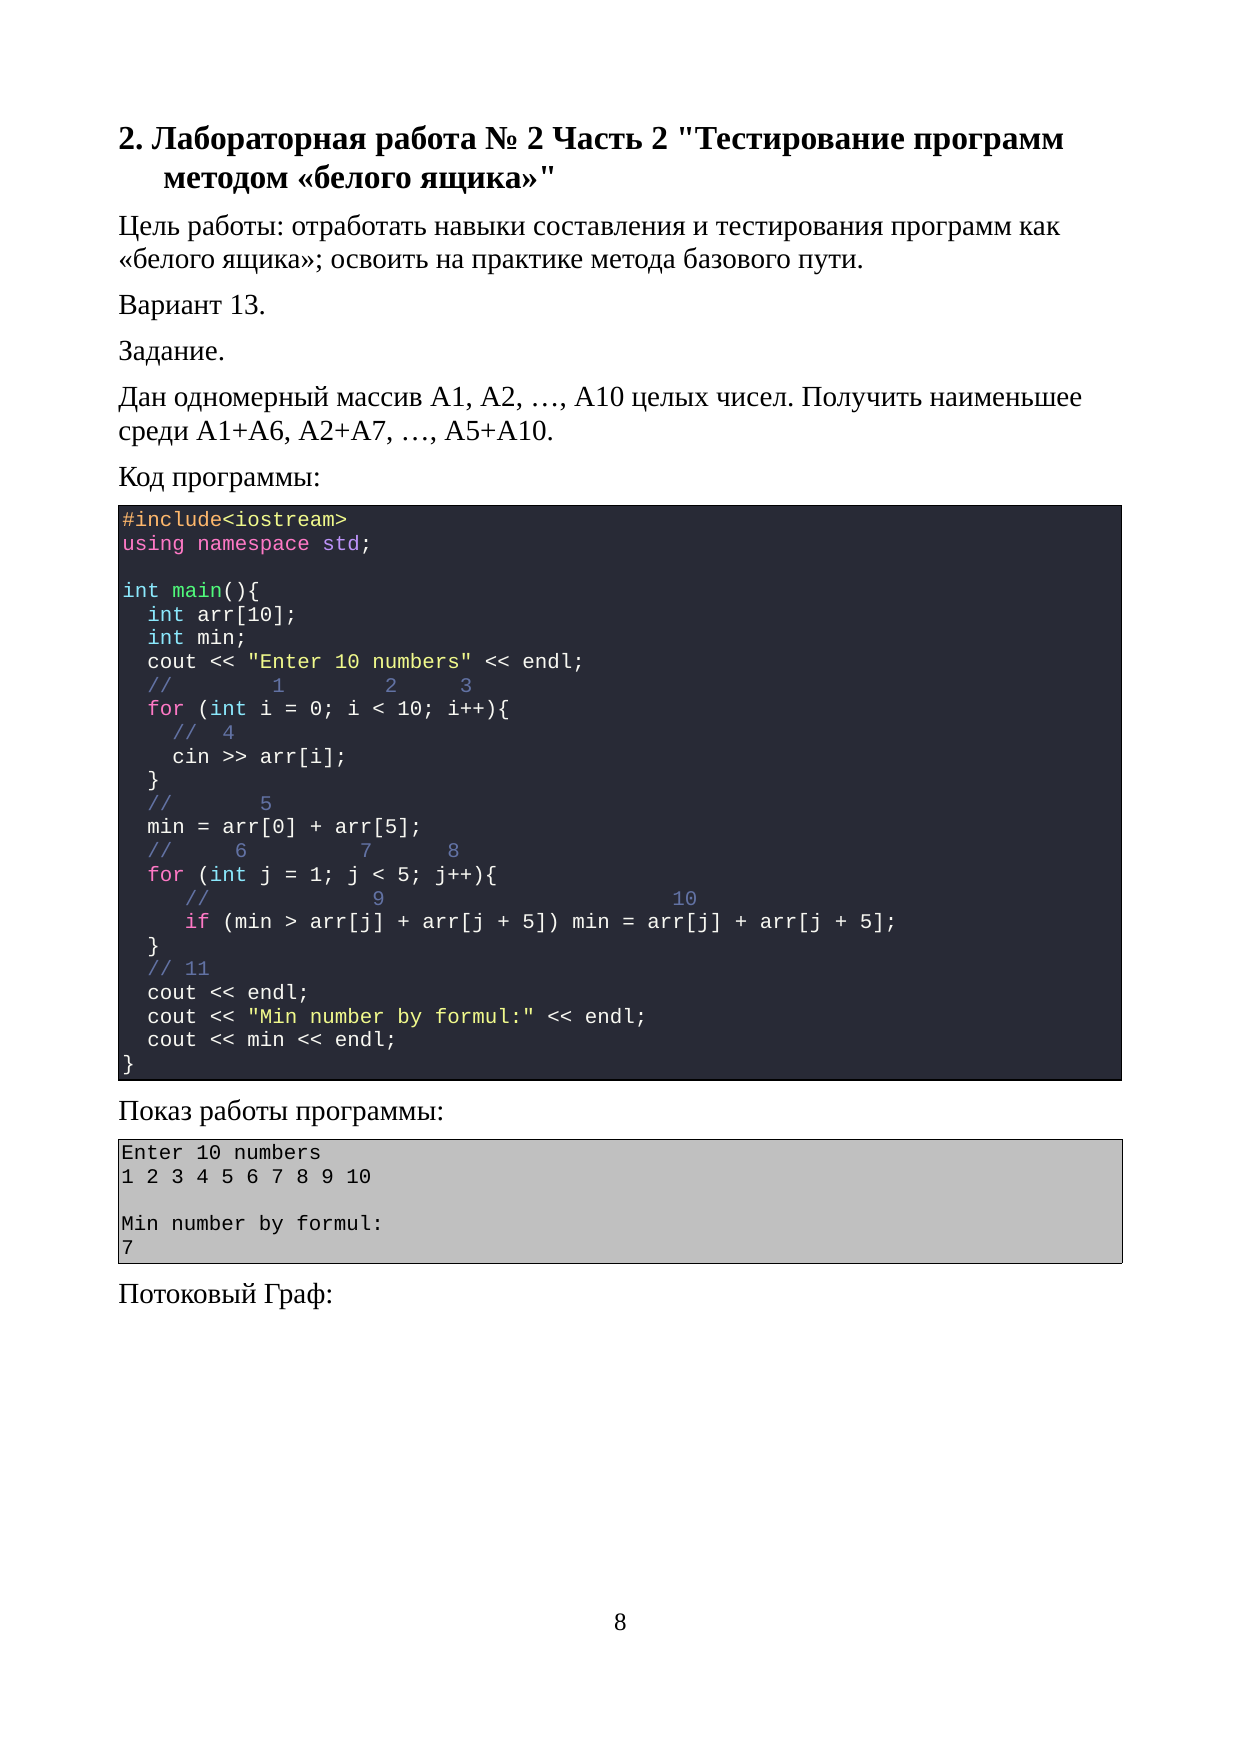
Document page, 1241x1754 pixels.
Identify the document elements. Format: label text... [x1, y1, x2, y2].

text cout << endl; [119, 978, 1121, 1002]
text cout << "Min number by formul:" << endl; [119, 1002, 1121, 1025]
text // 5 [119, 789, 1121, 813]
text // 6 7 8 [119, 836, 1121, 860]
text // 9 10 [119, 883, 1121, 907]
subtitle Лабораторная работа № 2 Часть 2 "Тестирование программ методом «белого ящика»" [118, 118, 1122, 195]
text if (min > arr[j] + arr[j + 5]) min = arr[j] + arr[j + 5]; [119, 907, 1121, 931]
text // 1 2 3 [119, 671, 1121, 694]
text } [119, 931, 1121, 954]
text cout << "Enter 10 numbers" << endl; [119, 647, 1121, 671]
text Дан одномерный массив А1, А2, …, А10 целых чисел. Получить наименьшее среди А1+А6, А2+А7, …, А5+А10. [118, 379, 1122, 447]
text } [119, 1049, 1121, 1079]
text Enter 10 numbers [119, 1140, 1122, 1163]
text Задание. [118, 333, 1122, 367]
text 1 2 3 4 5 6 7 8 9 10 [119, 1163, 1122, 1186]
text for (int j = 1; j < 5; j++){ [119, 860, 1121, 883]
text Вариант 13. [118, 287, 1122, 321]
text using namespace std; [119, 529, 1121, 552]
text Потоковый Граф: [118, 1276, 1122, 1309]
text int min; [119, 623, 1121, 647]
text for (int i = 0; i < 10; i++){ [119, 694, 1121, 718]
text } [119, 765, 1121, 789]
text Код программы: [118, 459, 1122, 493]
text Цель работы: отработать навыки составления и тестирования программ как «белого ящика»; освоить на практике метода базового пути. [118, 208, 1122, 275]
text int main(){ [119, 576, 1121, 600]
text cout << min << endl; [119, 1025, 1121, 1049]
text min = arr[0] + arr[5]; [119, 813, 1121, 836]
text #include<iostream> [119, 506, 1121, 529]
text // 4 [119, 718, 1121, 742]
text Min number by formul: [119, 1210, 1122, 1234]
text int arr[10]; [119, 600, 1121, 623]
text cin >> arr[i]; [119, 742, 1121, 765]
text Показ работы программы: [118, 1093, 1122, 1127]
text 7 [119, 1234, 1122, 1263]
text // 11 [119, 954, 1121, 978]
